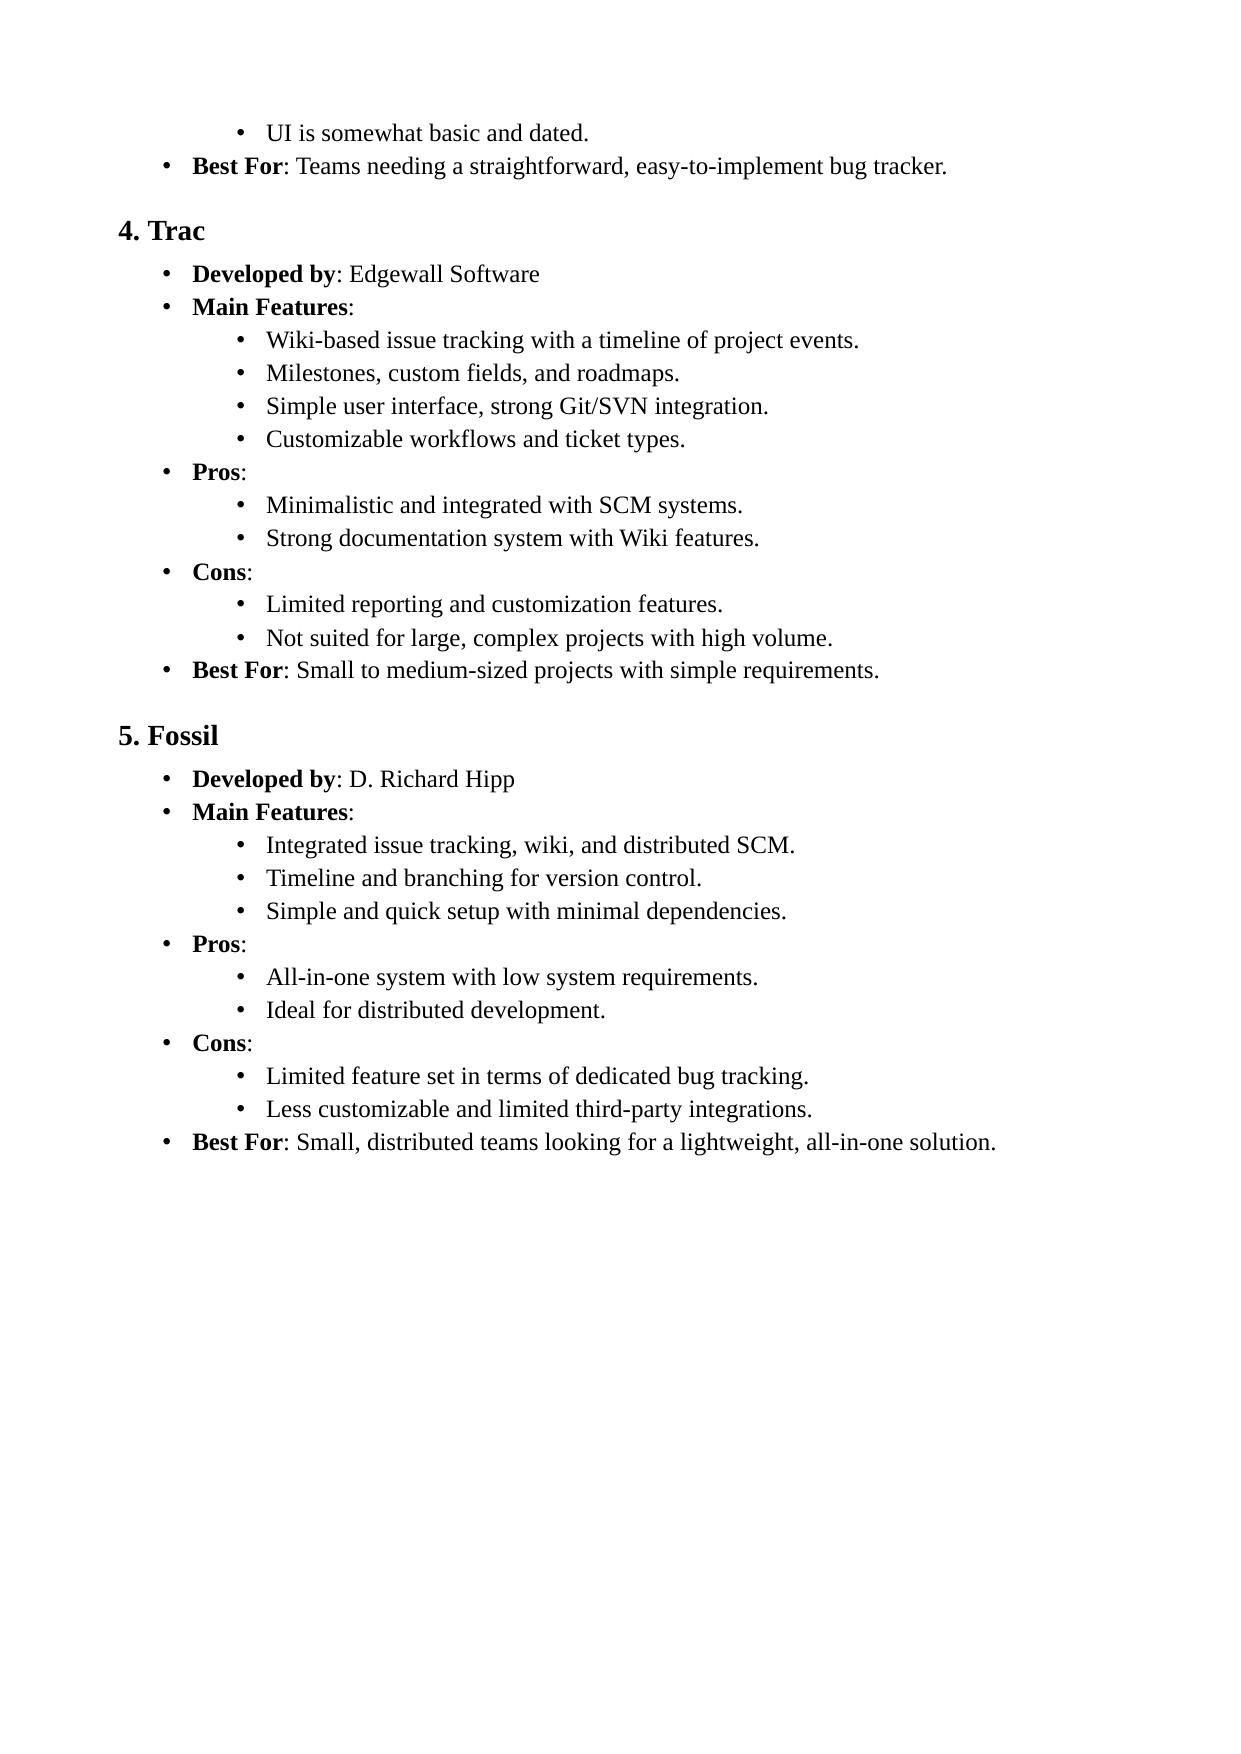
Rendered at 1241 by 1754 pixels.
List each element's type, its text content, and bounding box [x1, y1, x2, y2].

list Main Features: [162, 292, 1122, 321]
list Limited reporting and customization features. [236, 589, 1122, 618]
list Developed by: Edgewall Software [162, 259, 1122, 288]
list Simple and quick setup with minimal dependencies. [236, 896, 1122, 925]
list Less customizable and limited third-party integrations. [236, 1094, 1122, 1123]
list Minimalistic and integrated with SCM systems. [236, 491, 1122, 519]
list Integrated issue tracking, wiki, and distributed SCM. [236, 830, 1122, 859]
list Pros: [162, 929, 1122, 958]
list Wiki-based issue tracking with a timeline of project events. [236, 325, 1122, 354]
list All-in-one system with low system requirements. [236, 962, 1122, 991]
list Milestones, custom fields, and roadmaps. [236, 358, 1122, 387]
list Best For: Small to medium-sized projects with simple requirements. [162, 656, 1122, 684]
list Developed by: D. Richard Hipp [162, 764, 1122, 793]
list Customizable workflows and ticket types. [236, 424, 1122, 453]
subtitle 5. Fossil [118, 718, 1122, 751]
list Cons: [162, 557, 1122, 585]
list Main Features: [162, 797, 1122, 826]
list Best For: Small, distributed teams looking for a lightweight, all-in-one solution. [162, 1127, 1122, 1156]
list Not suited for large, complex projects with high volume. [236, 623, 1122, 651]
list Simple user interface, strong Git/SVN integration. [236, 391, 1122, 420]
list Ideal for distributed development. [236, 995, 1122, 1024]
list Limited feature set in terms of dedicated bug tracking. [236, 1061, 1122, 1090]
list Cons: [162, 1028, 1122, 1057]
list UI is somewhat basic and dated. [236, 118, 1122, 147]
subtitle 4. Trac [118, 213, 1122, 247]
list Strong documentation system with Wiki features. [236, 523, 1122, 552]
list Timeline and branching for version control. [236, 863, 1122, 892]
list Pros: [162, 457, 1122, 486]
list Best For: Teams needing a straightforward, easy-to-implement bug tracker. [162, 151, 1122, 180]
